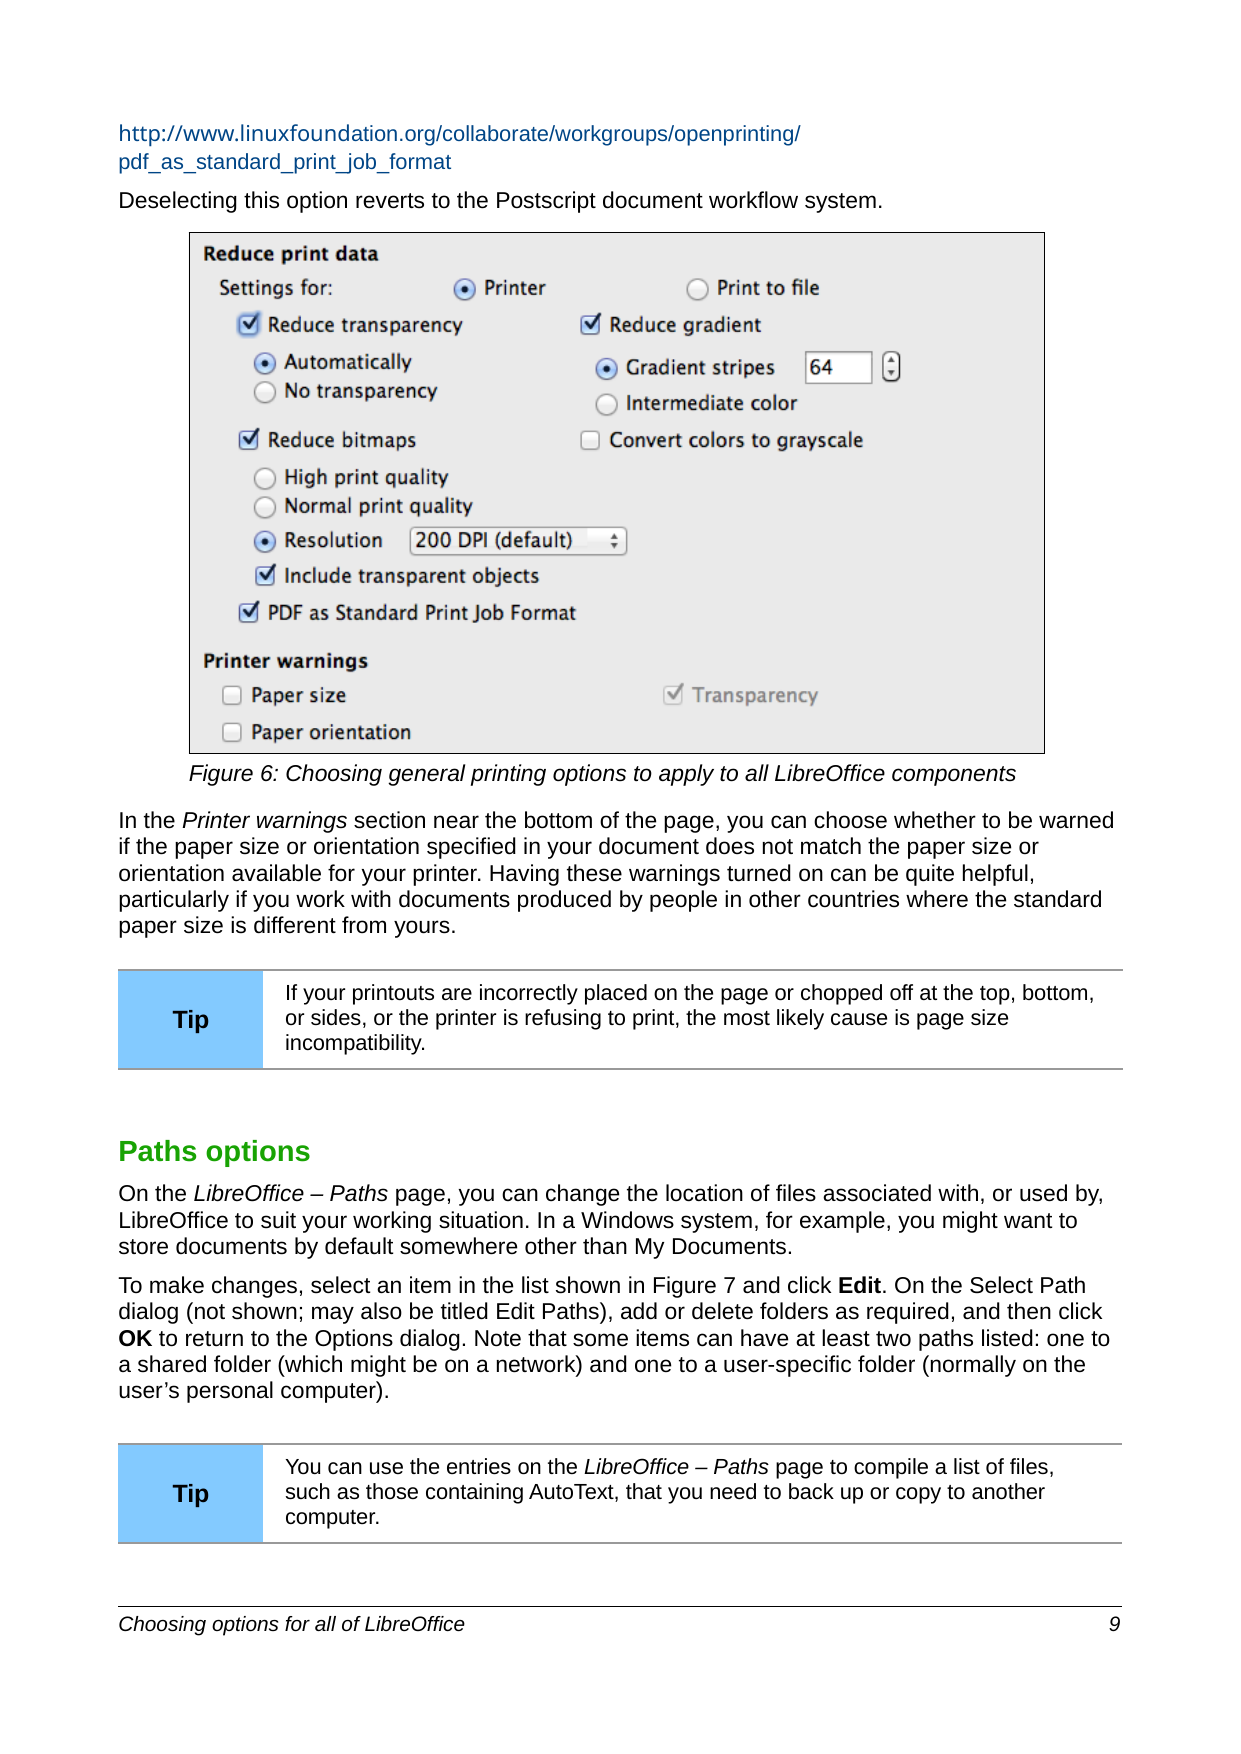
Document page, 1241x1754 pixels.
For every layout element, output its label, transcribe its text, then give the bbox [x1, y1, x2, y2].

text http://www.linuxfoundation.org/collaborate/workgroups/openprinting/pdf_as_standard_print_job_format [118, 118, 1122, 174]
table_header You can use the entries on the LibreOffice – Paths page to compile a list of files, such as those containing AutoText, that you need to back up or copy to another computer. [264, 1445, 1122, 1542]
table_header If your printouts are incorrectly placed on the page or chopped off at the top, bottom, or sides, or the printer is refusing to print, the most likely cause is page size incompatibility. [264, 971, 1123, 1068]
subtitle Paths options [118, 1134, 1122, 1168]
text Figure 6: Choosing general printing options to apply to all LibreOffice components [188, 760, 1052, 786]
text To make changes, select an item in the list shown in Figure 7 and click Edit. On the Select Path dialog (not shown; may also be titled Edit Paths), add or delete folders as required, and then click OK to return to the Options dialog. Note that some items can have at least two paths listed: one to a shared folder (which might be on a network) and one to a user-specific folder (normally on the user’s personal computer). [118, 1272, 1122, 1404]
table_header Tip [118, 971, 263, 1068]
table_header Tip [118, 1445, 263, 1542]
text In the Printer warnings section near the bottom of the page, you can choose whether to be warned if the paper size or orientation specified in your document does not match the paper size or orientation available for your printer. Having these warnings turned on can be quite helpful, particularly if you work with documents produced by people in other countries where the standard paper size is different from yours. [118, 807, 1122, 938]
text Deselecting this option reverts to the Postscript document workflow system. [118, 187, 1122, 213]
text On the LibreOffice – Paths page, you can change the location of files associated with, or used by, LibreOffice to suit your working situation. In a Windows system, for example, you might want to store documents by default somewhere other than My Documents. [118, 1180, 1122, 1259]
picture [190, 233, 1044, 753]
